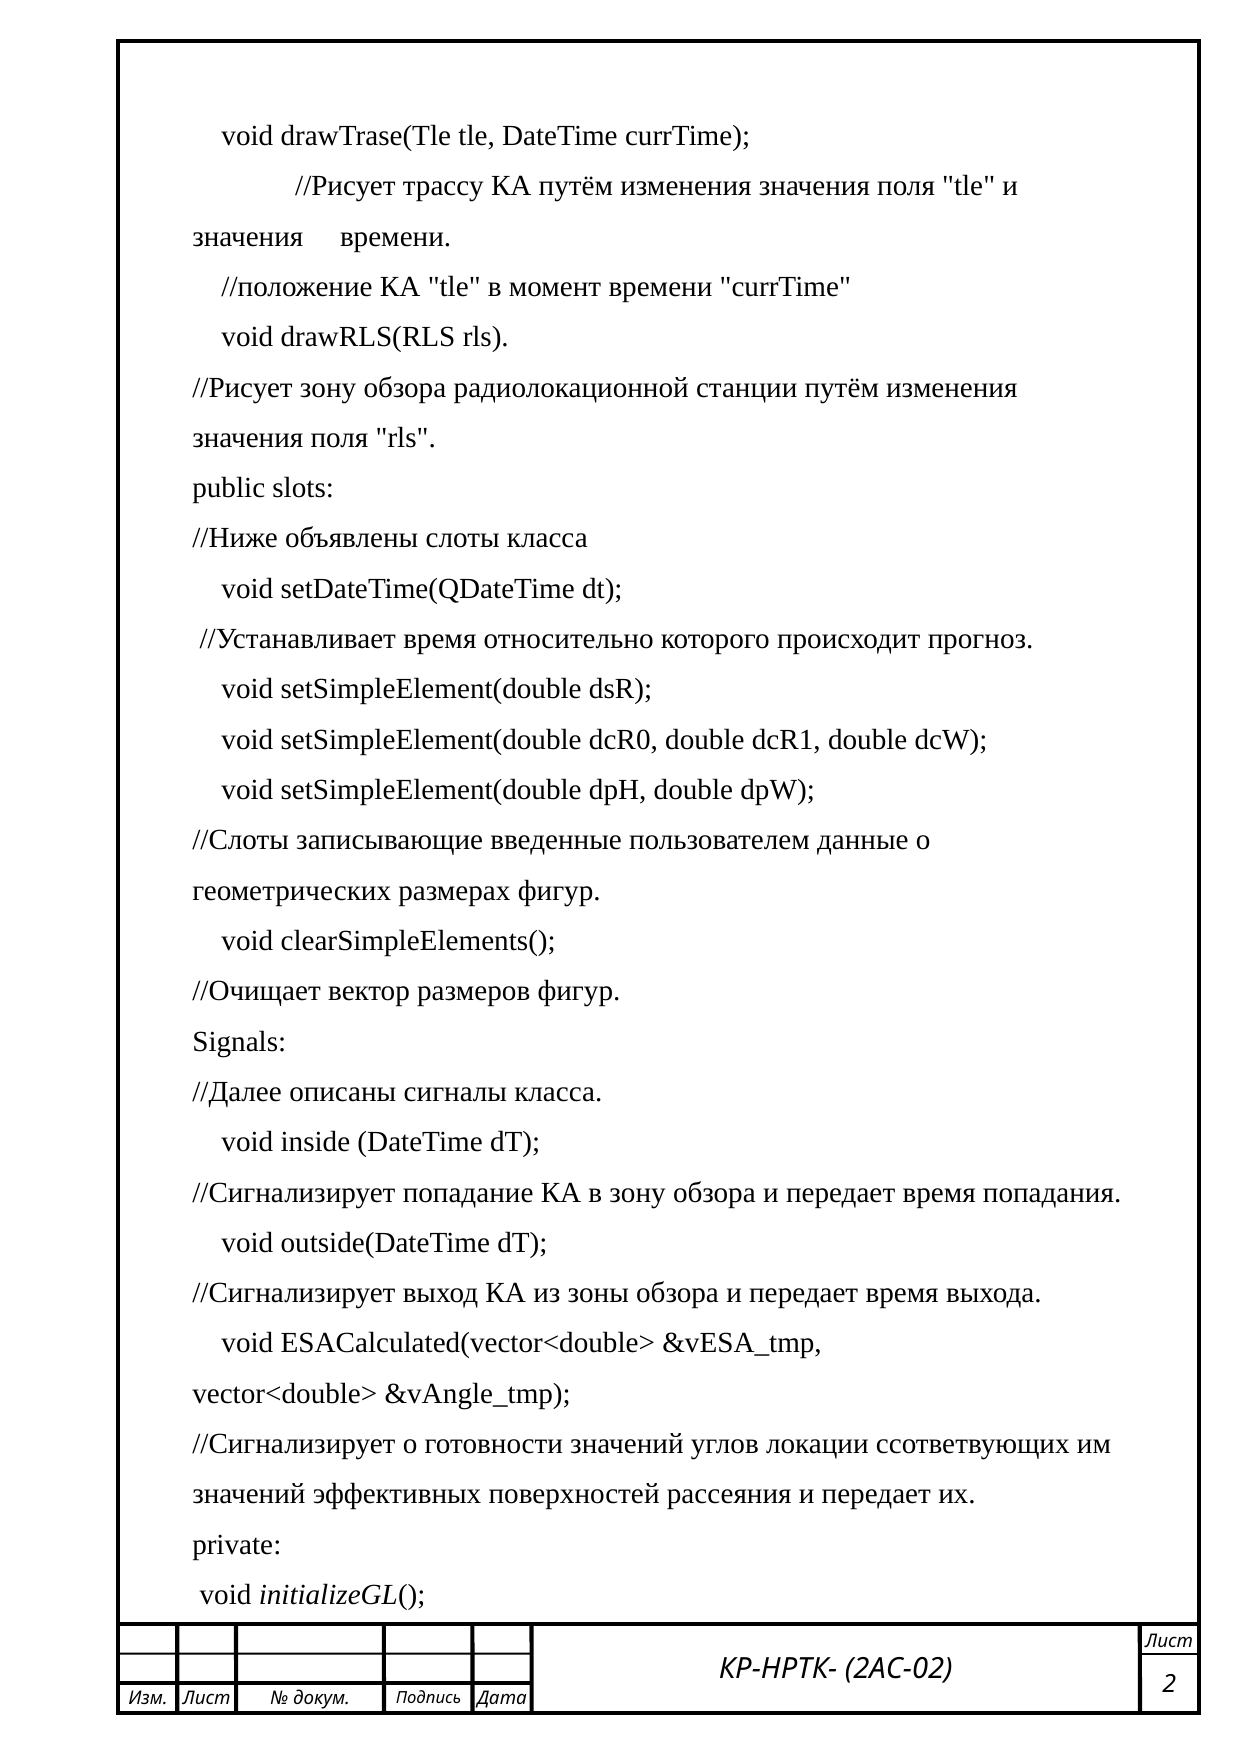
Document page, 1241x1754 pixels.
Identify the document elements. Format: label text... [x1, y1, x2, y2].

text void clearSimpleElements(); [120, 923, 1122, 957]
text void initializeGL(); [120, 1577, 1122, 1611]
text //Сигнализирует выход КА из зоны обзора и передает время выхода. [120, 1275, 1122, 1309]
text //Рисует зону обзора радиолокационной станции путём изменения значения поля "rls". [120, 370, 1122, 453]
text void setSimpleElement(double dsR); [120, 672, 1122, 705]
text void setSimpleElement(double dpH, double dpW); [120, 772, 1122, 806]
text //Рисует трассу КА путём изменения значения поля "tle" и значения времени. [120, 168, 1122, 252]
text //Устанавливает время относительно которого происходит прогноз. [120, 621, 1122, 655]
text void drawRLS(RLS rls). [120, 319, 1122, 353]
text public slots: [120, 470, 1122, 504]
text void outside(DateTime dT); [120, 1225, 1122, 1258]
text //Далее описаны сигналы класса. [120, 1074, 1122, 1108]
text void ESACalculated(vector<double> &vESA_tmp, [120, 1326, 1122, 1359]
text Signals: [120, 1024, 1122, 1057]
text void setSimpleElement(double dcR0, double dcR1, double dcW); [120, 722, 1122, 755]
text //Слоты записывающие введенные пользователем данные о геометрических размерах фигур. [120, 822, 1122, 906]
text //Ниже объявлены слоты класса [120, 521, 1122, 554]
text //положение КА "tle" в момент времени "currTime" [120, 269, 1122, 303]
text void inside (DateTime dT); [120, 1124, 1122, 1158]
text private: [120, 1527, 1122, 1560]
text //Сигнализирует о готовности значений углов локации ссответвующих им значений эффективных поверхностей рассеяния и передает их. [120, 1426, 1122, 1510]
text void drawTrase(Tle tle, DateTime currTime); [120, 118, 1122, 152]
text //Очищает вектор размеров фигур. [120, 973, 1122, 1007]
text vector<double> &vAngle_tmp); [120, 1376, 1122, 1409]
text //Сигнализирует попадание КА в зону обзора и передает время попадания. [120, 1175, 1122, 1208]
text void setDateTime(QDateTime dt); [120, 571, 1122, 604]
